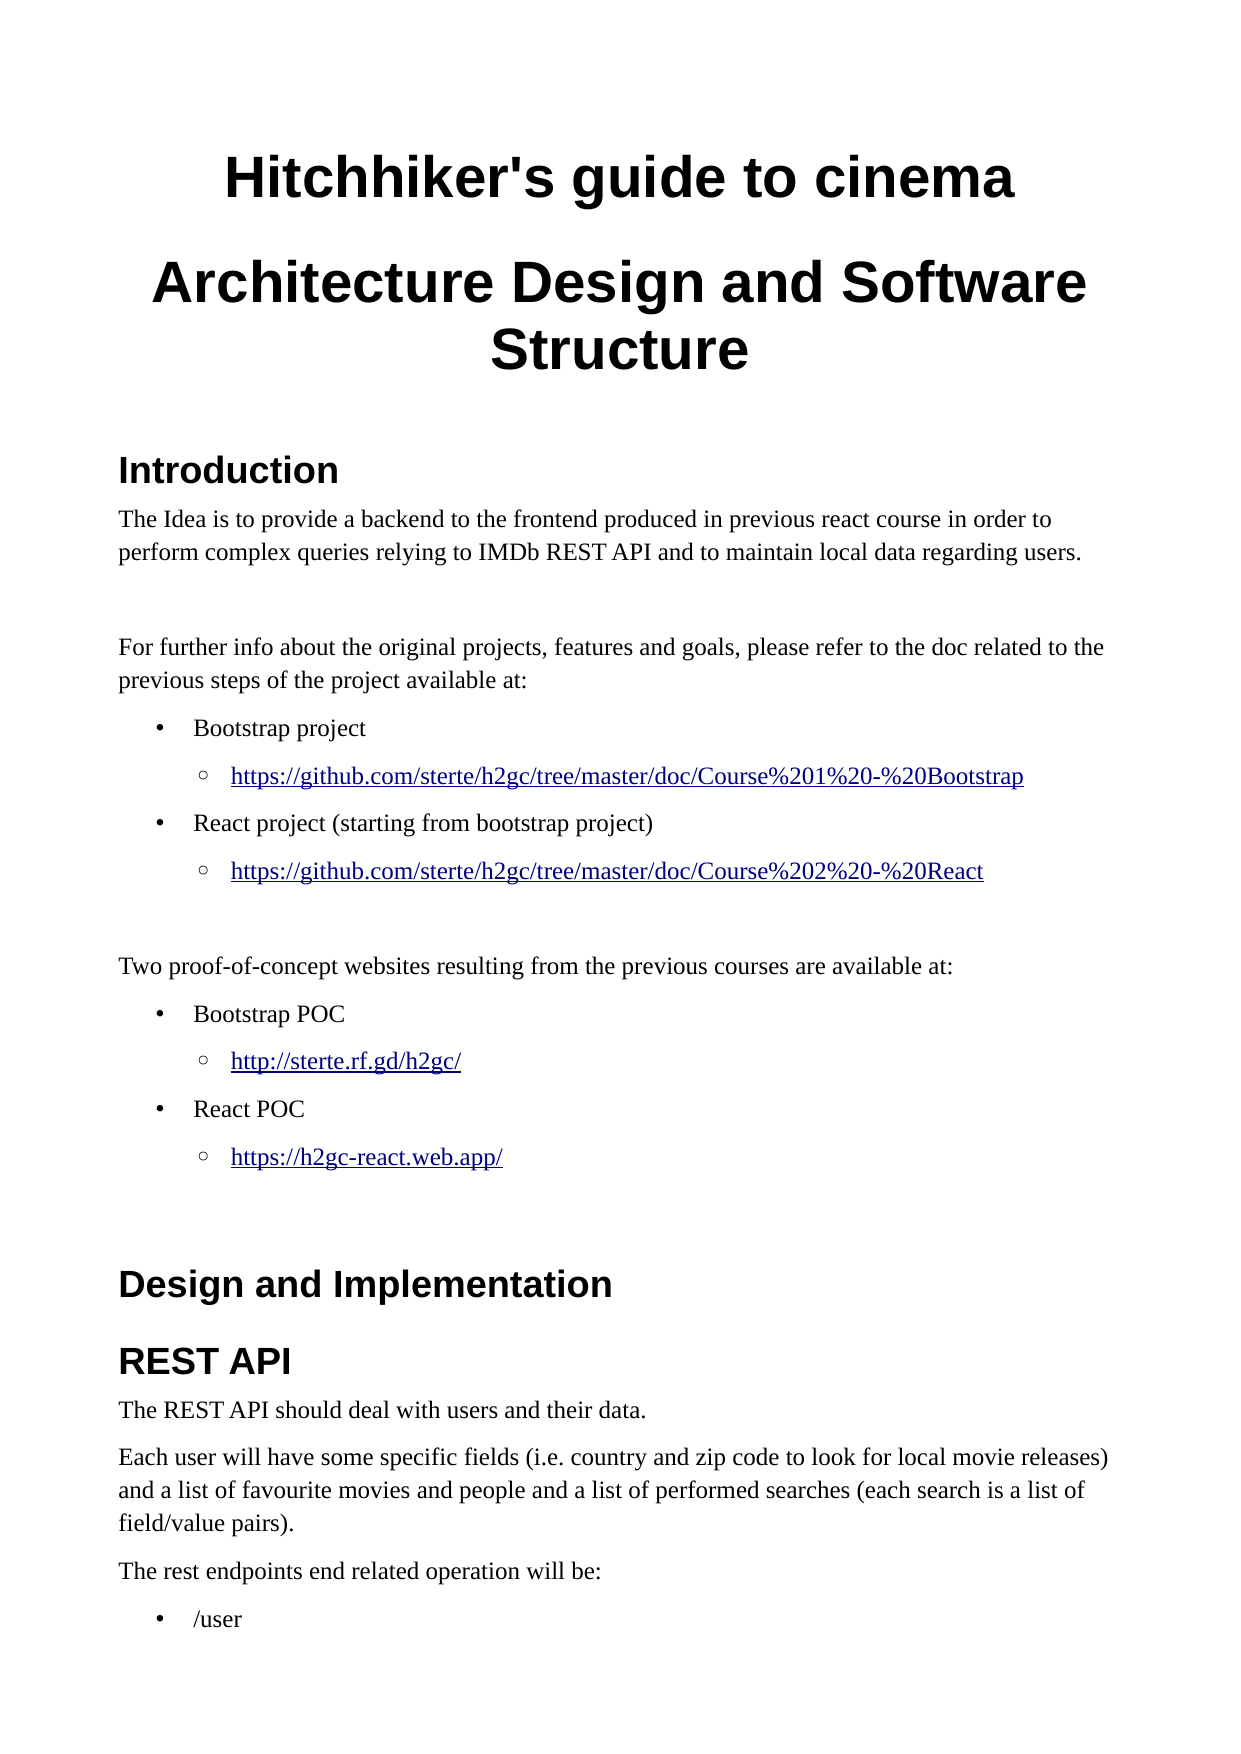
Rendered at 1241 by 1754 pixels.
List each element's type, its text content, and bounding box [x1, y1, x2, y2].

list Bootstrap POC [156, 999, 1122, 1027]
text The rest endpoints end related operation will be: [118, 1556, 1122, 1585]
list React project (starting from bootstrap project) [156, 808, 1122, 837]
text The Idea is to provide a backend to the frontend produced in previous react course in order to perform complex queries relying to IMDb REST API and to maintain local data regarding users. [118, 504, 1122, 566]
title Architecture Design and Software Structure [118, 248, 1122, 382]
list https://github.com/sterte/h2gc/tree/master/doc/Course%201%20-%20Bootstrap [193, 761, 1122, 789]
text Two proof-of-concept websites resulting from the previous courses are available at: [118, 951, 1122, 980]
list https://github.com/sterte/h2gc/tree/master/doc/Course%202%20-%20React [193, 856, 1122, 885]
title Hitchhiker's guide to cinema [118, 143, 1122, 210]
list React POC [156, 1094, 1122, 1123]
subtitle Introduction [118, 448, 1122, 492]
list /user [156, 1604, 1122, 1632]
subtitle Design and Implementation [118, 1262, 1122, 1305]
list Bootstrap project [156, 713, 1122, 742]
text For further info about the original projects, features and goals, please refer to the doc related to the previous steps of the project available at: [118, 632, 1122, 694]
list https://h2gc-react.web.app/ [193, 1142, 1122, 1170]
text Each user will have some specific fields (i.e. country and zip code to look for local movie releases) and a list of favourite movies and people and a list of performed searches (each search is a list of field/value pairs). [118, 1442, 1122, 1537]
list http://sterte.rf.gd/h2gc/ [193, 1046, 1122, 1075]
text The REST API should deal with users and their data. [118, 1395, 1122, 1424]
subtitle REST API [118, 1339, 1122, 1382]
